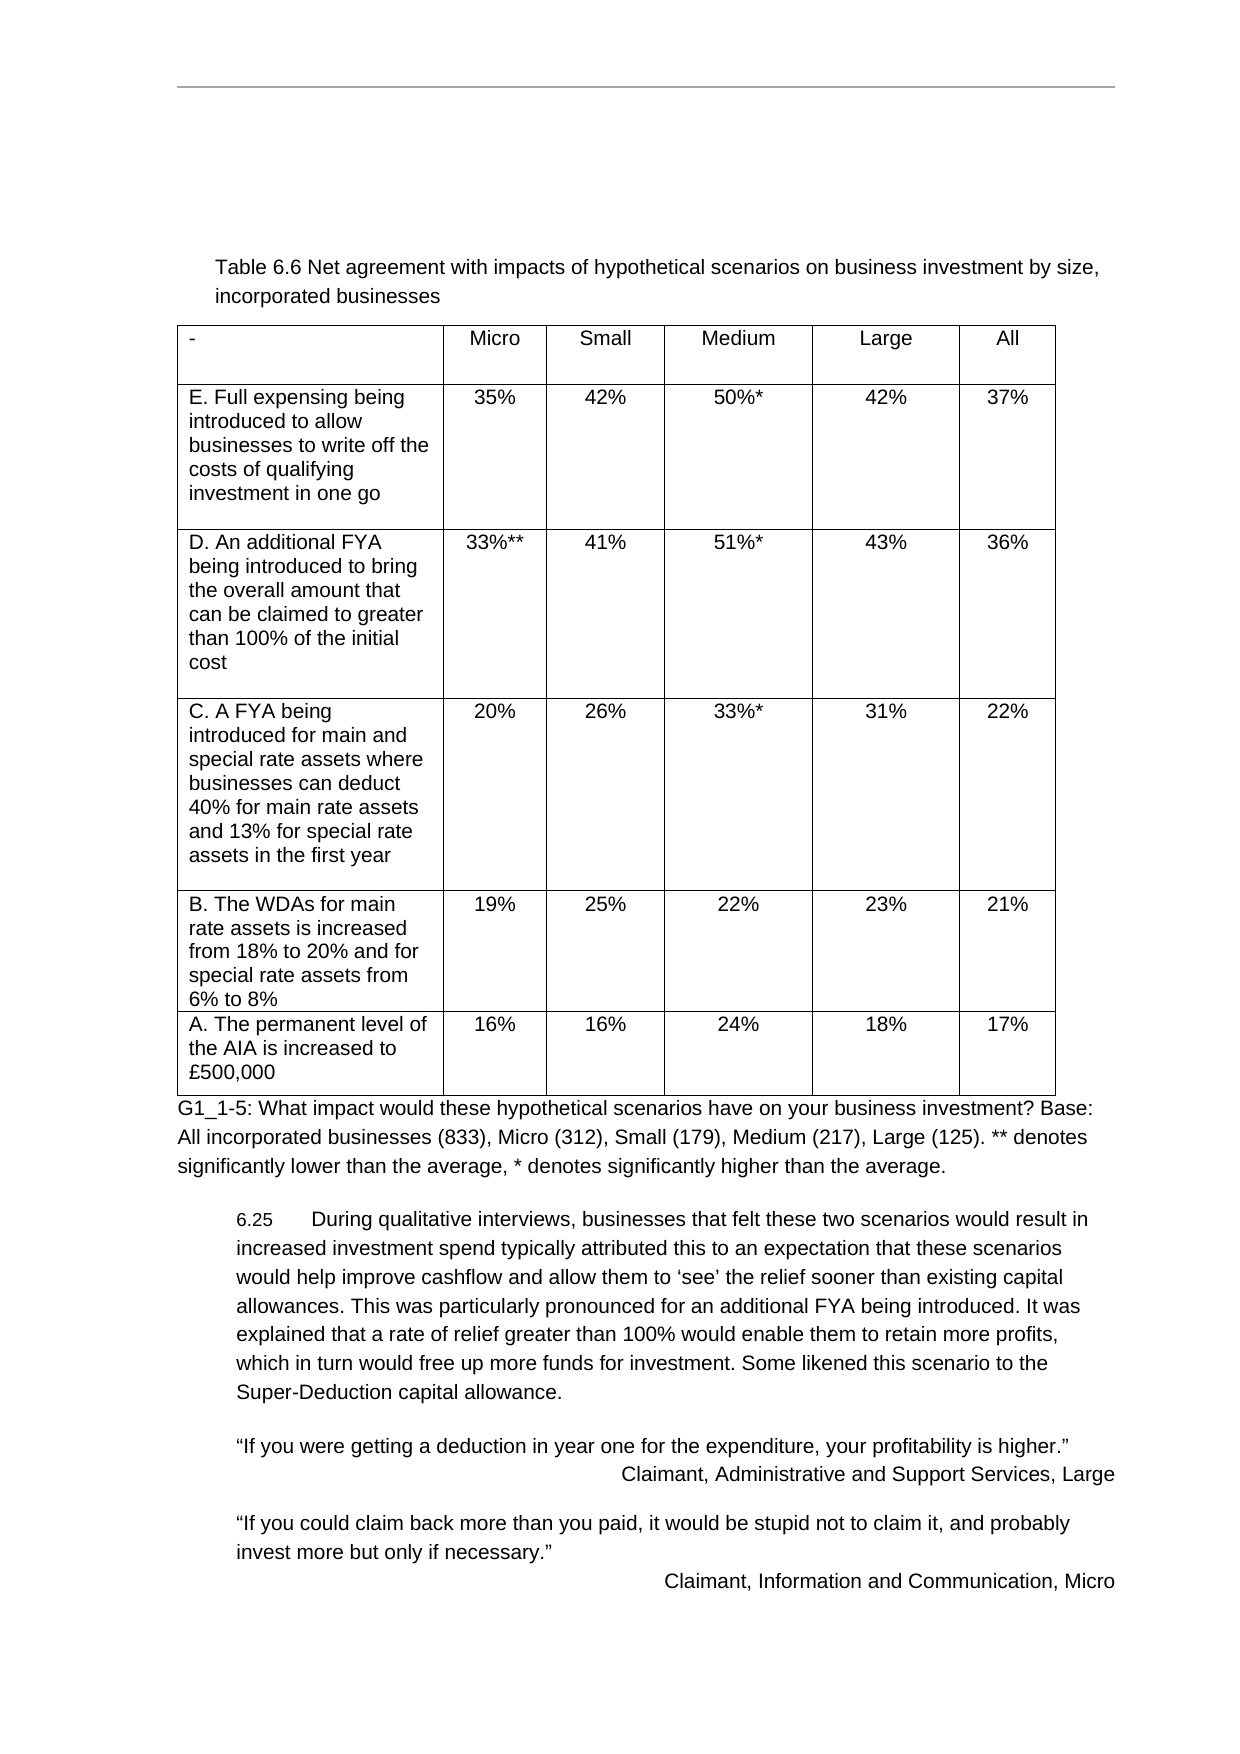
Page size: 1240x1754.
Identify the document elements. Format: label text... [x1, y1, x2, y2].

table_cell 20% [444, 699, 546, 890]
text Claimant, Information and Communication, Micro [177, 1569, 1115, 1593]
table_cell 22% [960, 699, 1055, 890]
table_cell D. An additional FYA being introduced to bring the overall amount that can be claimed to greater than 100% of the initial cost [178, 530, 443, 698]
table_header Medium [665, 326, 812, 384]
table_cell 33%* [665, 699, 812, 890]
table_cell 41% [547, 530, 664, 698]
table_cell 36% [960, 530, 1055, 698]
table_cell 42% [547, 385, 664, 529]
table_header All [960, 326, 1055, 384]
table_cell 16% [547, 1012, 664, 1095]
table_cell 43% [813, 530, 959, 698]
table_cell 23% [813, 891, 959, 1011]
table_cell 22% [665, 891, 812, 1011]
list During qualitative interviews, businesses that felt these two scenarios would result in increased investment spend typically attributed this to an expectation that these scenarios would help improve cashflow and allow them to ‘see’ the relief sooner than existing capital allowances. This was particularly pronounced for an additional FYA being introduced. It was explained that a rate of relief greater than 100% would enable them to retain more profits, which in turn would free up more funds for investment. Some likened this scenario to the Super-Deduction capital allowance. [236, 1207, 1115, 1404]
table_header Large [813, 326, 959, 384]
table_cell E. Full expensing being introduced to allow businesses to write off the costs of qualifying investment in one go [178, 385, 443, 529]
table_cell 33%** [444, 530, 546, 698]
table_cell C. A FYA being introduced for main and special rate assets where businesses can deduct 40% for main rate assets and 13% for special rate assets in the first year [178, 699, 443, 890]
table_cell 50%* [665, 385, 812, 529]
text Table 6.6 Net agreement with impacts of hypothetical scenarios on business investment by size, incorporated businesses [215, 255, 1115, 308]
text “If you were getting a deduction in year one for the expenditure, your profitability is higher.” [236, 1433, 1115, 1457]
table_cell B. The WDAs for main rate assets is increased from 18% to 20% and for special rate assets from 6% to 8% [178, 891, 443, 1011]
table_cell 51%* [665, 530, 812, 698]
table_cell 19% [444, 891, 546, 1011]
table_cell 26% [547, 699, 664, 890]
table_header - [178, 326, 443, 384]
text Claimant, Administrative and Support Services, Large [177, 1462, 1115, 1486]
table_cell 42% [813, 385, 959, 529]
table_cell 16% [444, 1012, 546, 1095]
table_cell 37% [960, 385, 1055, 529]
table_cell 25% [547, 891, 664, 1011]
text “If you could claim back more than you paid, it would be stupid not to claim it, and probably invest more but only if necessary.” [236, 1511, 1115, 1564]
text G1_1-5: What impact would these hypothetical scenarios have on your business investment? Base: All incorporated businesses (833), Micro (312), Small (179), Medium (217), Large (125). ** denotes significantly lower than the average, * denotes significantly higher than the average. [177, 1096, 1115, 1177]
table_cell A. The permanent level of the AIA is increased to £500,000 [178, 1012, 443, 1095]
table_cell 21% [960, 891, 1055, 1011]
table_header Micro [444, 326, 546, 384]
table_cell 17% [960, 1012, 1055, 1095]
table_cell 18% [813, 1012, 959, 1095]
table_cell 24% [665, 1012, 812, 1095]
table_header Small [547, 326, 664, 384]
table_cell 31% [813, 699, 959, 890]
table_cell 35% [444, 385, 546, 529]
